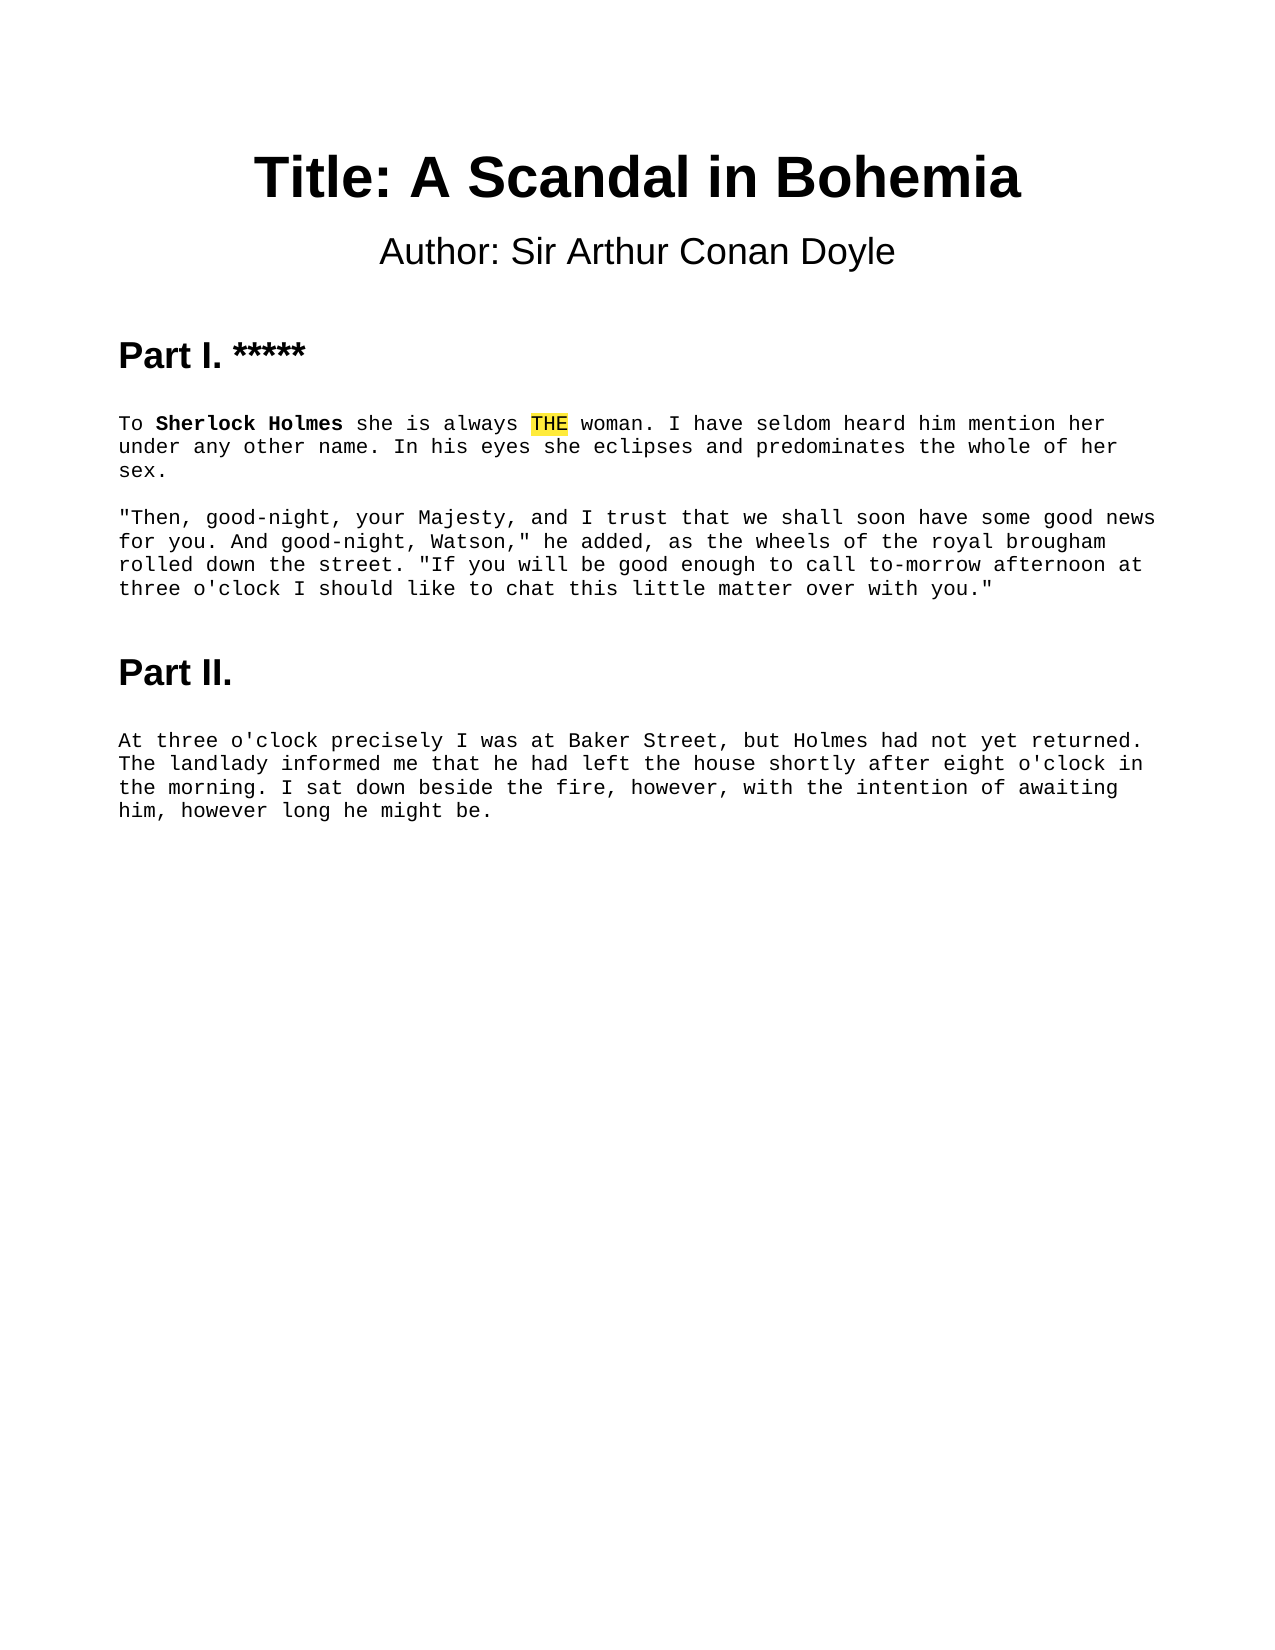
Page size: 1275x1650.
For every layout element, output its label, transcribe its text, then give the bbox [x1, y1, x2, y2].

subtitle Part II. [118, 650, 1157, 693]
text To Sherlock Holmes she is always THE woman. I have seldom heard him mention her under any other name. In his eyes she eclipses and predominates the whole of her sex. [118, 412, 1157, 483]
subtitle Author: Sir Arthur Conan Doyle [118, 229, 1157, 272]
text "Then, good-night, your Majesty, and I trust that we shall soon have some good news for you. And good-night, Watson," he added, as the wheels of the royal brougham rolled down the street. "If you will be good enough to call to-morrow afternoon at three o'clock I should like to chat this little matter over with you." [118, 507, 1157, 602]
title Title: A Scandal in Bohemia [118, 143, 1157, 210]
text At three o'clock precisely I was at Baker Street, but Holmes had not yet returned. The landlady informed me that he had left the house shortly after eight o'clock in the morning. I sat down beside the fire, however, with the intention of awaiting him, however long he might be. [118, 729, 1157, 824]
subtitle Part I. ***** [118, 333, 1157, 376]
